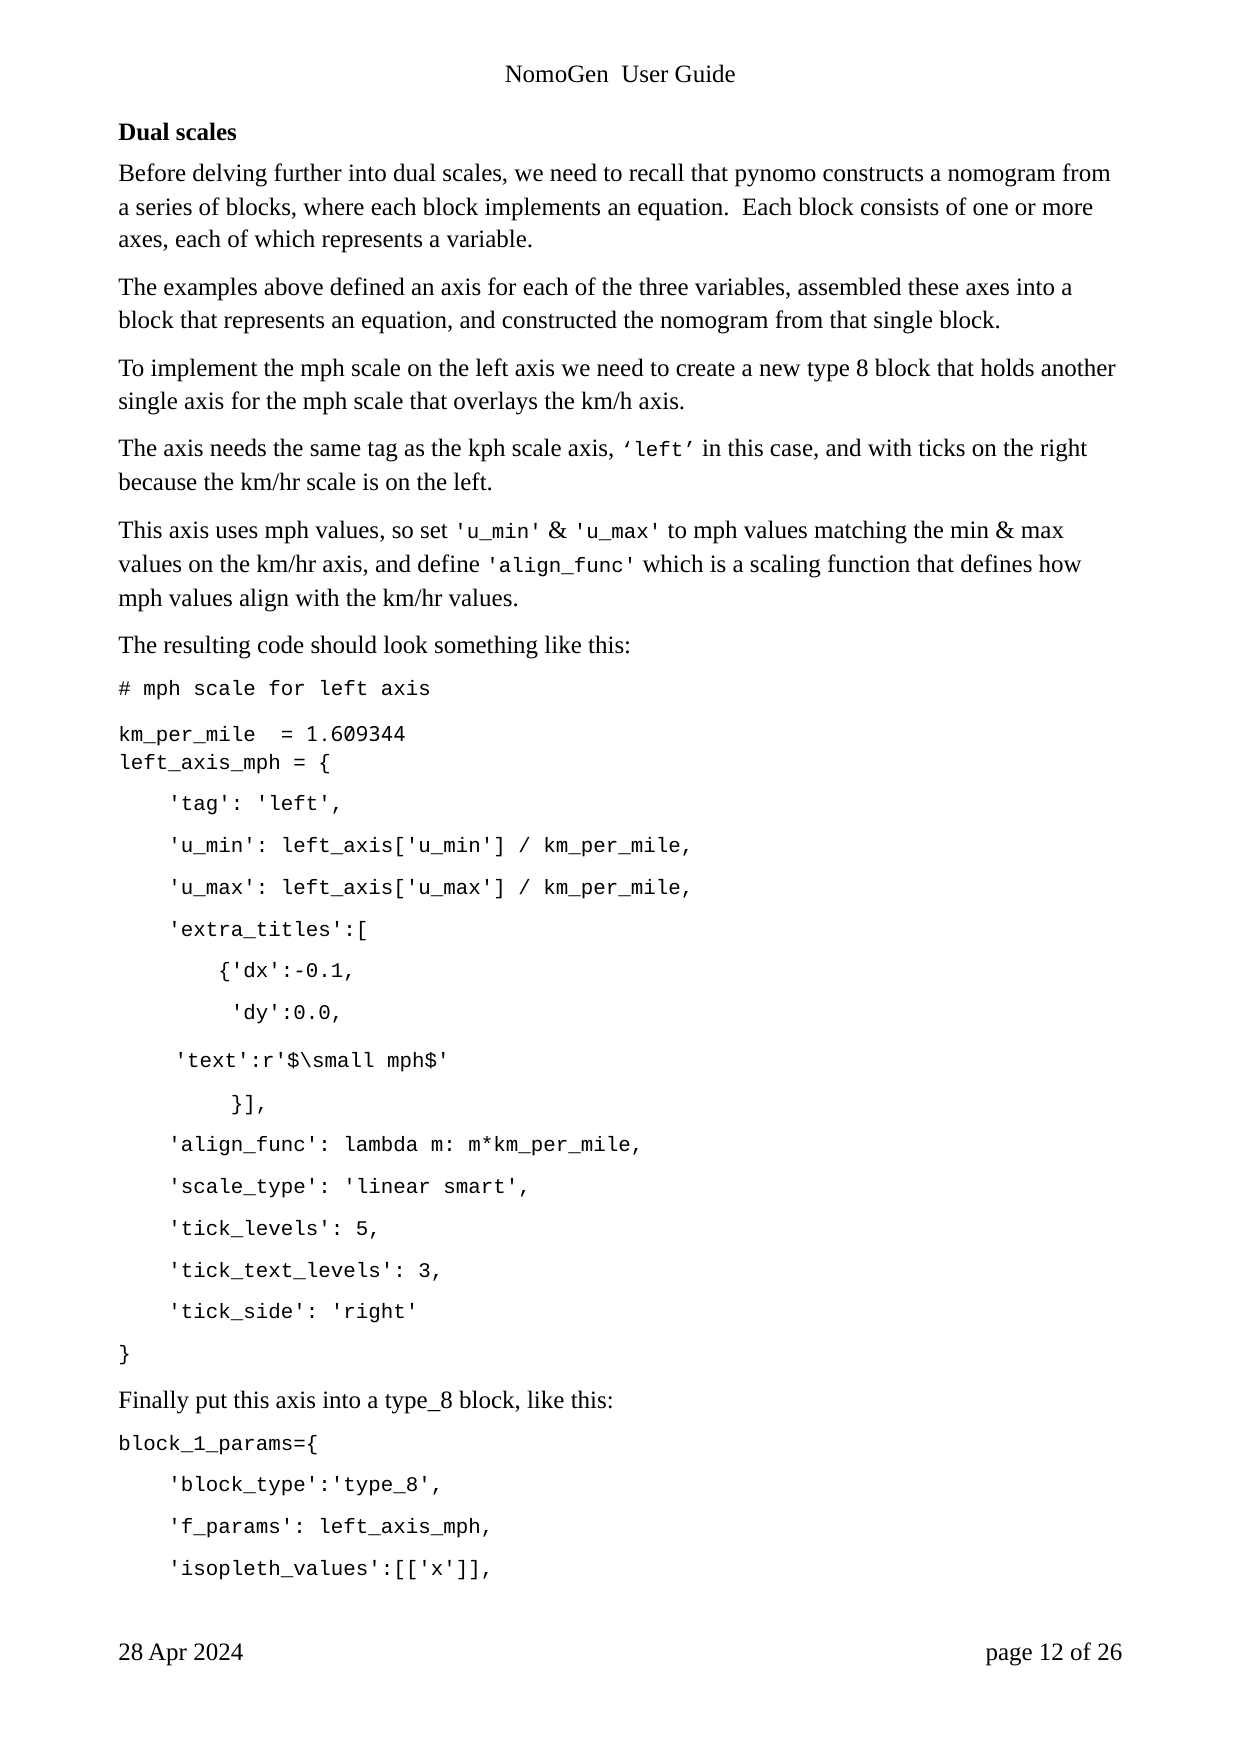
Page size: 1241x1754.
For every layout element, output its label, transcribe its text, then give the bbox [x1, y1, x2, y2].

text To implement the mph scale on the left axis we need to create a new type 8 block that holds another single axis for the mph scale that overlays the km/h axis. [118, 353, 1122, 414]
text 'extra_titles':[ [118, 919, 1122, 942]
text The axis needs the same tag as the kph scale axis, ‘left’ in this case, and with ticks on the right because the km/hr scale is on the left. [118, 433, 1122, 496]
text 'tag': 'left', [118, 793, 1122, 817]
text 'tick_side': 'right' [118, 1301, 1122, 1325]
subtitle Dual scales [118, 117, 1122, 146]
text }], [118, 1093, 1122, 1116]
text km_per_mile = 1.609344 left_axis_mph = { [118, 719, 1122, 775]
text The resulting code should look something like this: [118, 630, 1122, 659]
text 'tick_levels': 5, [118, 1218, 1122, 1242]
text {'dx':-0.1, [118, 961, 1122, 984]
text This axis uses mph values, so set 'u_min' & 'u_max' to mph values matching the min & max values on the km/hr axis, and define 'align_func' which is a scaling function that defines how mph values align with the km/hr values. [118, 515, 1122, 611]
text 'block_type':'type_8', [118, 1474, 1122, 1498]
text Finally put this axis into a type_8 block, like this: [118, 1385, 1122, 1414]
text The examples above defined an axis for each of the three variables, assembled these axes into a block that represents an equation, and constructed the nomogram from that single block. [118, 272, 1122, 334]
text 'text':r'$\small mph$' [118, 1044, 1122, 1074]
text 'dy':0.0, [118, 1002, 1122, 1026]
text 'f_params': left_axis_mph, [118, 1516, 1122, 1540]
text 'u_max': left_axis['u_max'] / km_per_mile, [118, 877, 1122, 901]
text 'align_func': lambda m: m*km_per_mile, [118, 1134, 1122, 1158]
text 'u_min': left_axis['u_min'] / km_per_mile, [118, 835, 1122, 859]
text Before delving further into dual scales, we need to recall that pynomo constructs a nomogram from a series of blocks, where each block implements an equation. Each block consists of one or more axes, each of which represents a variable. [118, 158, 1122, 253]
text 'isopleth_values':[['x']], [118, 1558, 1122, 1582]
text 'scale_type': 'linear smart', [118, 1176, 1122, 1200]
text 'tick_text_levels': 3, [118, 1260, 1122, 1283]
text } [118, 1343, 1122, 1367]
text block_1_params={ [118, 1433, 1122, 1456]
text # mph scale for left axis [118, 678, 1122, 701]
